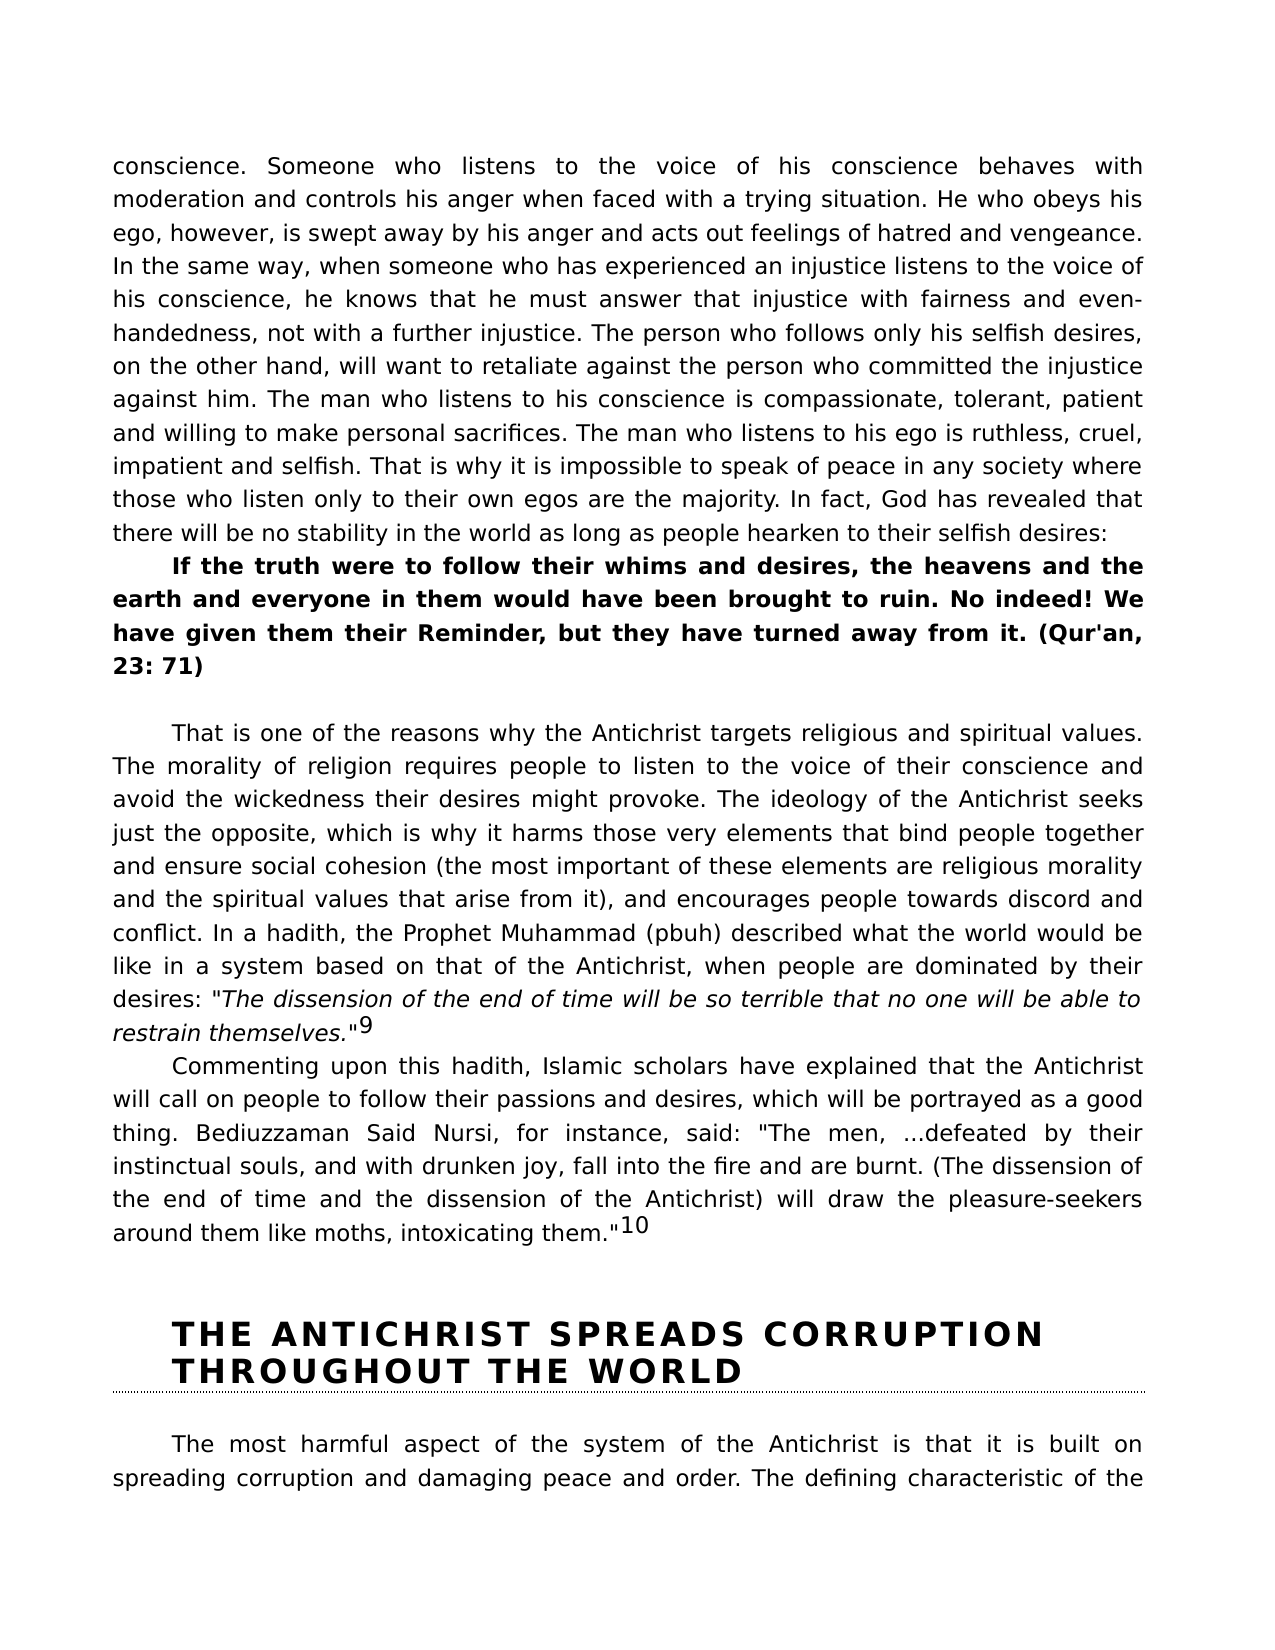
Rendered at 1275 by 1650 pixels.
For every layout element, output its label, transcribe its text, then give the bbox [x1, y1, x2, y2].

text If the truth were to follow their whims and desires, the heavens and the earth and everyone in them would have been brought to ruin. No indeed! We have given them their Reminder, but they have turned away from it. (Qur'an, 23: 71) [112, 548, 1145, 681]
text conscience. Someone who listens to the voice of his conscience behaves with moderation and controls his anger when faced with a trying situation. He who obeys his ego, however, is swept away by his anger and acts out feelings of hatred and vengeance. In the same way, when someone who has experienced an injustice listens to the voice of his conscience, he knows that he must answer that injustice with fairness and even-handedness, not with a further injustice. The person who follows only his selfish desires, on the other hand, will want to retaliate against the person who committed the injustice against him. The man who listens to his conscience is compassionate, tolerant, patient and willing to make personal sacrifices. The man who listens to his ego is ruthless, cruel, impatient and selfish. That is why it is impossible to speak of peace in any society where those who listen only to their own egos are the majority. In fact, God has revealed that there will be no stability in the world as long as people hearken to their selfish desires: [112, 148, 1145, 548]
text The most harmful aspect of the system of the Antichrist is that it is built on spreading corruption and damaging peace and order. The defining characteristic of the [112, 1426, 1145, 1493]
text THE ANTICHRIST SPREADS CORRUPTION [112, 1314, 1145, 1354]
text Commenting upon this hadith, Islamic scholars have explained that the Antichrist will call on people to follow their passions and desires, which will be portrayed as a good thing. Bediuzzaman Said Nursi, for instance, said: "The men, ...defeated by their instinctual souls, and with drunken joy, fall into the fire and are burnt. (The dissension of the end of time and the dissension of the Antichrist) will draw the pleasure-seekers around them like moths, intoxicating them."10 [112, 1048, 1145, 1248]
text THROUGHOUT THE WORLD [112, 1354, 1145, 1393]
text That is one of the reasons why the Antichrist targets religious and spiritual values. The morality of religion requires people to listen to the voice of their conscience and avoid the wickedness their desires might provoke. The ideology of the Antichrist seeks just the opposite, which is why it harms those very elements that bind people together and ensure social cohesion (the most important of these elements are religious morality and the spiritual values that arise from it), and encourages people towards discord and conflict. In a hadith, the Prophet Muhammad (pbuh) described what the world would be like in a system based on that of the Antichrist, when people are dominated by their desires: "The dissension of the end of time will be so terrible that no one will be able to restrain themselves."9 [112, 714, 1145, 1048]
